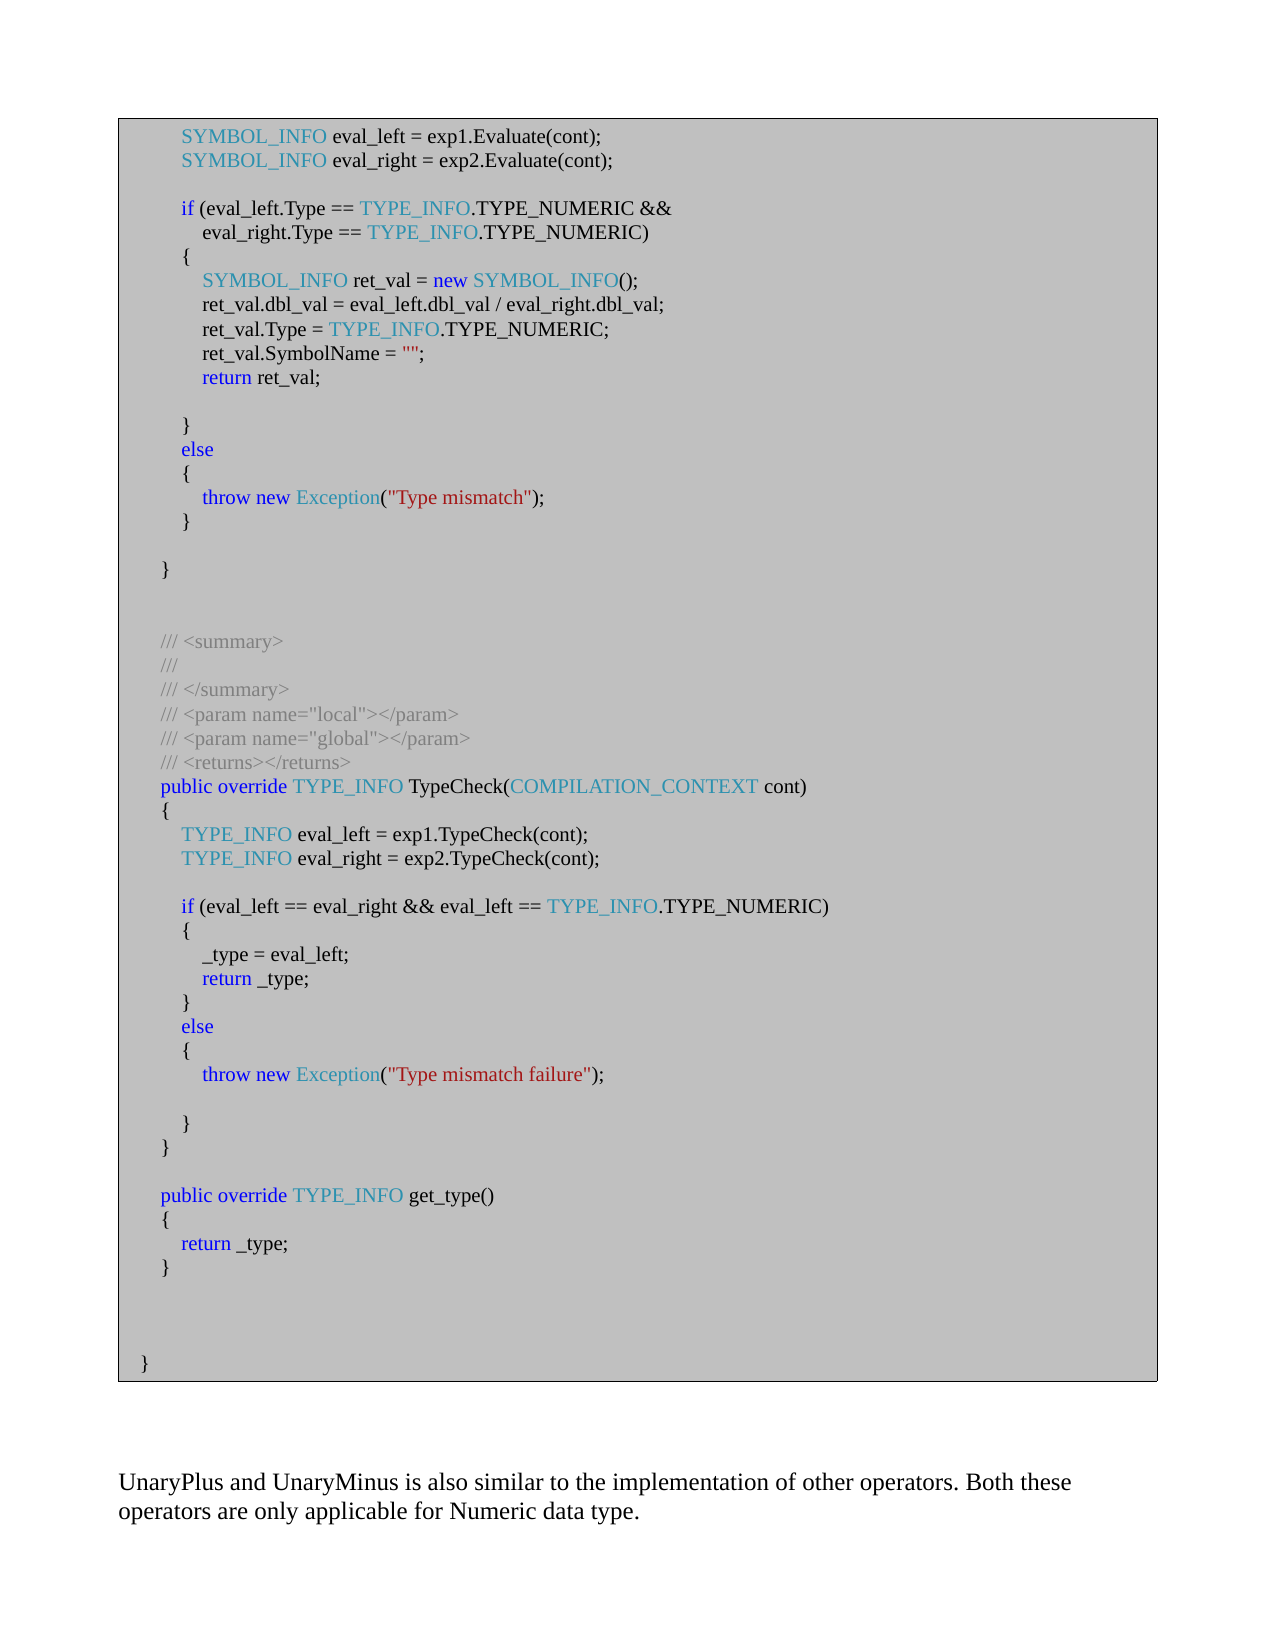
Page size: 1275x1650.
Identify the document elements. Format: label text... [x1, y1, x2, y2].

table_header SYMBOL_INFO eval_left = exp1.Evaluate(cont); SYMBOL_INFO eval_right = exp2.Evaluate(cont); if (eval_left.Type == TYPE_INFO.TYPE_NUMERIC && eval_right.Type == TYPE_INFO.TYPE_NUMERIC) { SYMBOL_INFO ret_val = new SYMBOL_INFO(); ret_val.dbl_val = eval_left.dbl_val / eval_right.dbl_val; ret_val.Type = TYPE_INFO.TYPE_NUMERIC; ret_val.SymbolName = ""; return ret_val; } else { throw new Exception("Type mismatch"); } } /// <summary> /// /// </summary> /// <param name="local"></param> /// <param name="global"></param> /// <returns></returns> public override TYPE_INFO TypeCheck(COMPILATION_CONTEXT cont) { TYPE_INFO eval_left = exp1.TypeCheck(cont); TYPE_INFO eval_right = exp2.TypeCheck(cont); if (eval_left == eval_right && eval_left == TYPE_INFO.TYPE_NUMERIC) { _type = eval_left; return _type; } else { throw new Exception("Type mismatch failure"); } } public override TYPE_INFO get_type() { return _type; } } [119, 119, 1157, 1381]
text UnaryPlus and UnaryMinus is also similar to the implementation of other operators. Both these operators are only applicable for Numeric data type. [118, 1467, 1157, 1525]
